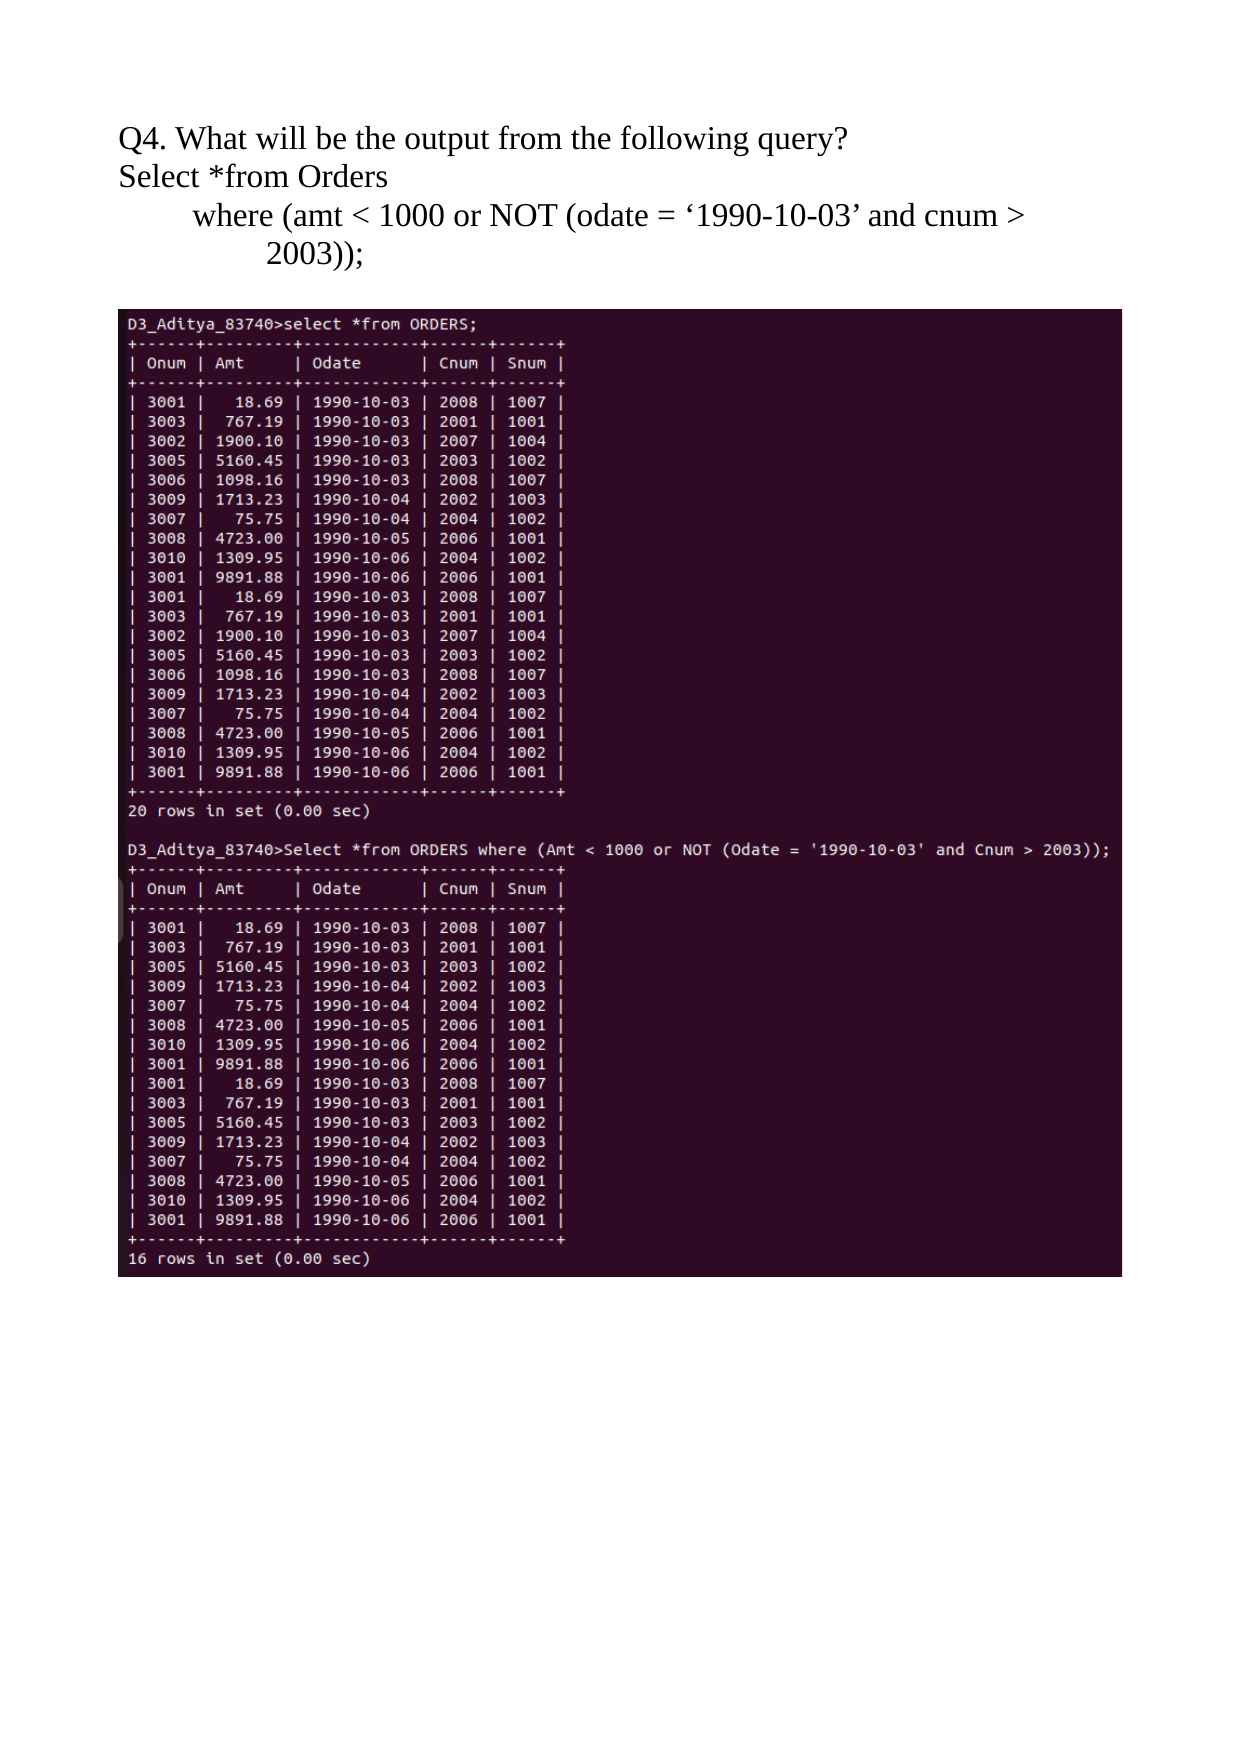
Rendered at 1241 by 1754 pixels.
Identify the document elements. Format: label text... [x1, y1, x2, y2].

text where (amt < 1000 or NOT (odate = ‘1990-10-03’ and cnum > 2003)); [118, 195, 1122, 271]
text Q4. What will be the output from the following query? [118, 118, 1122, 156]
text Select *from Orders [118, 156, 1122, 195]
picture [118, 309, 1123, 1277]
